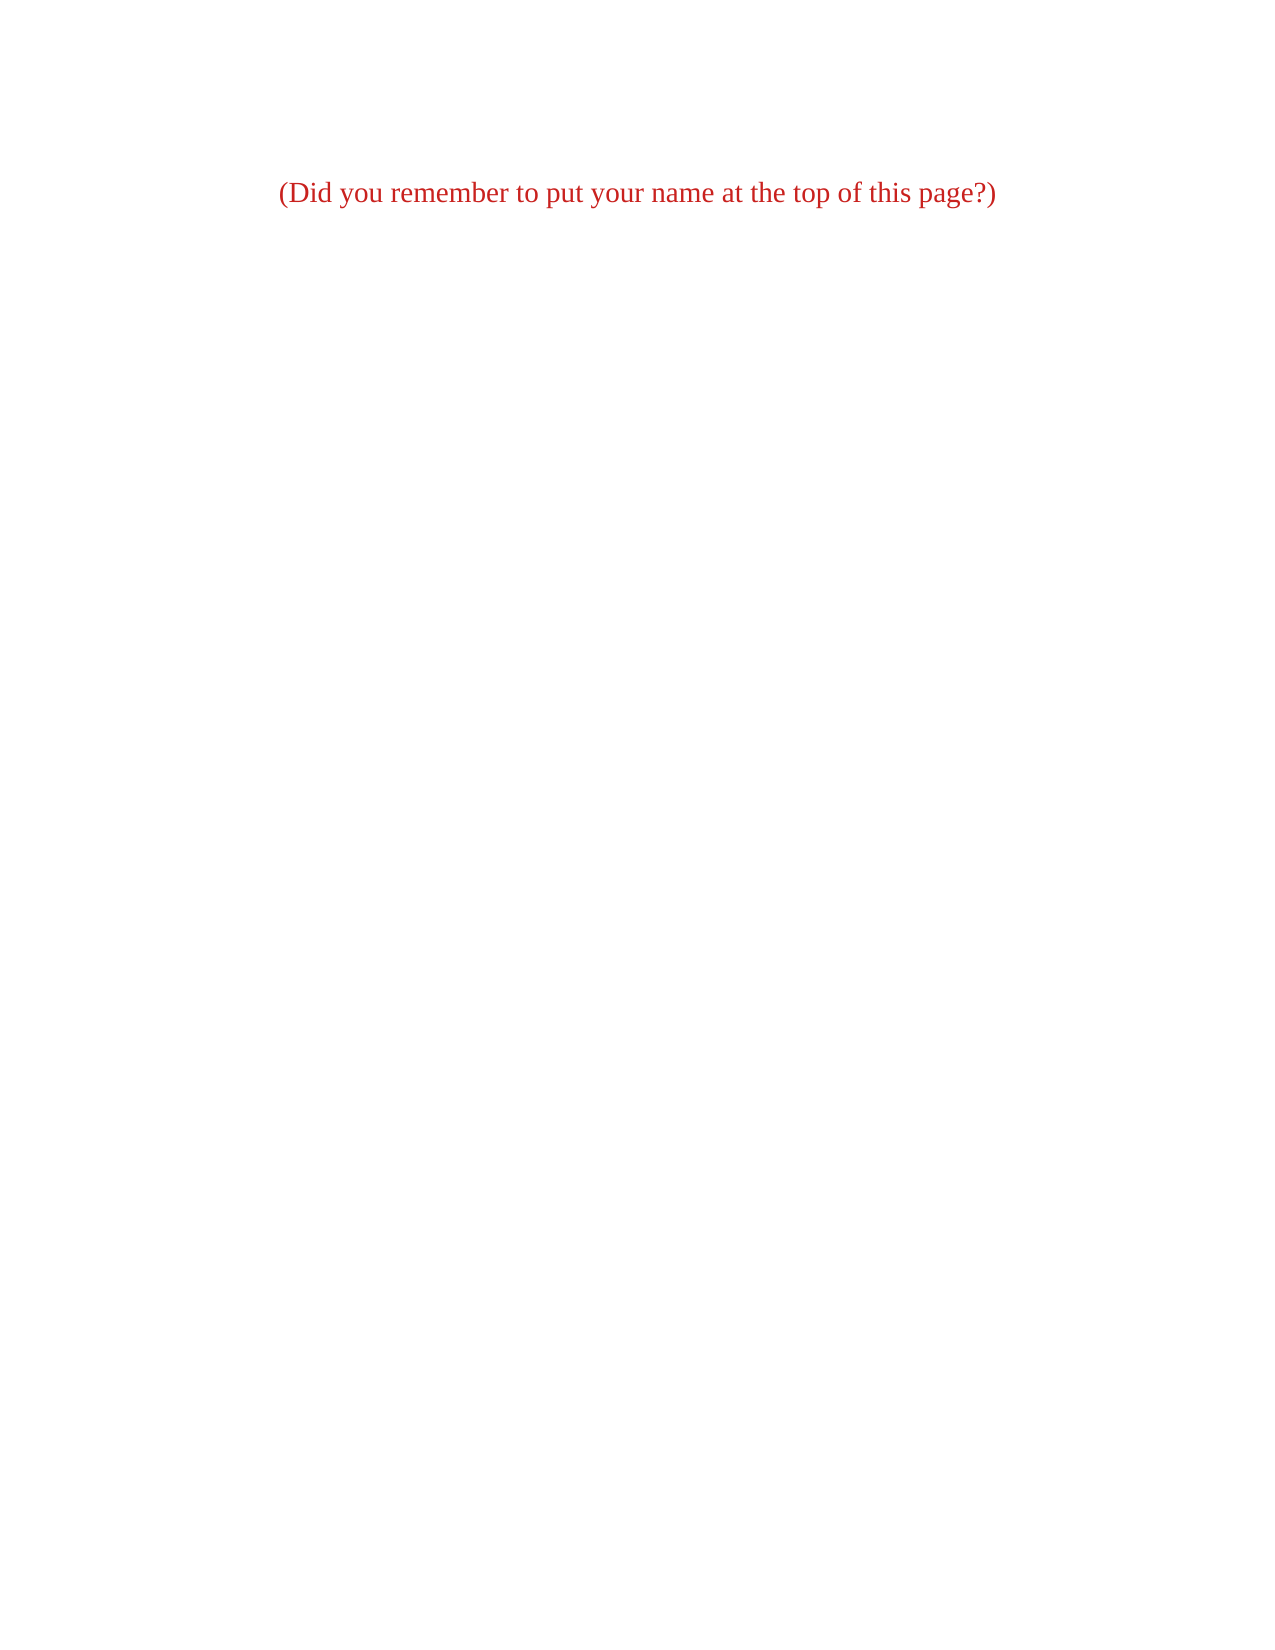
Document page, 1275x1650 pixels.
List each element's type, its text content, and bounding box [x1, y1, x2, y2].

text (Did you remember to put your name at the top of this page?) [150, 176, 1125, 209]
